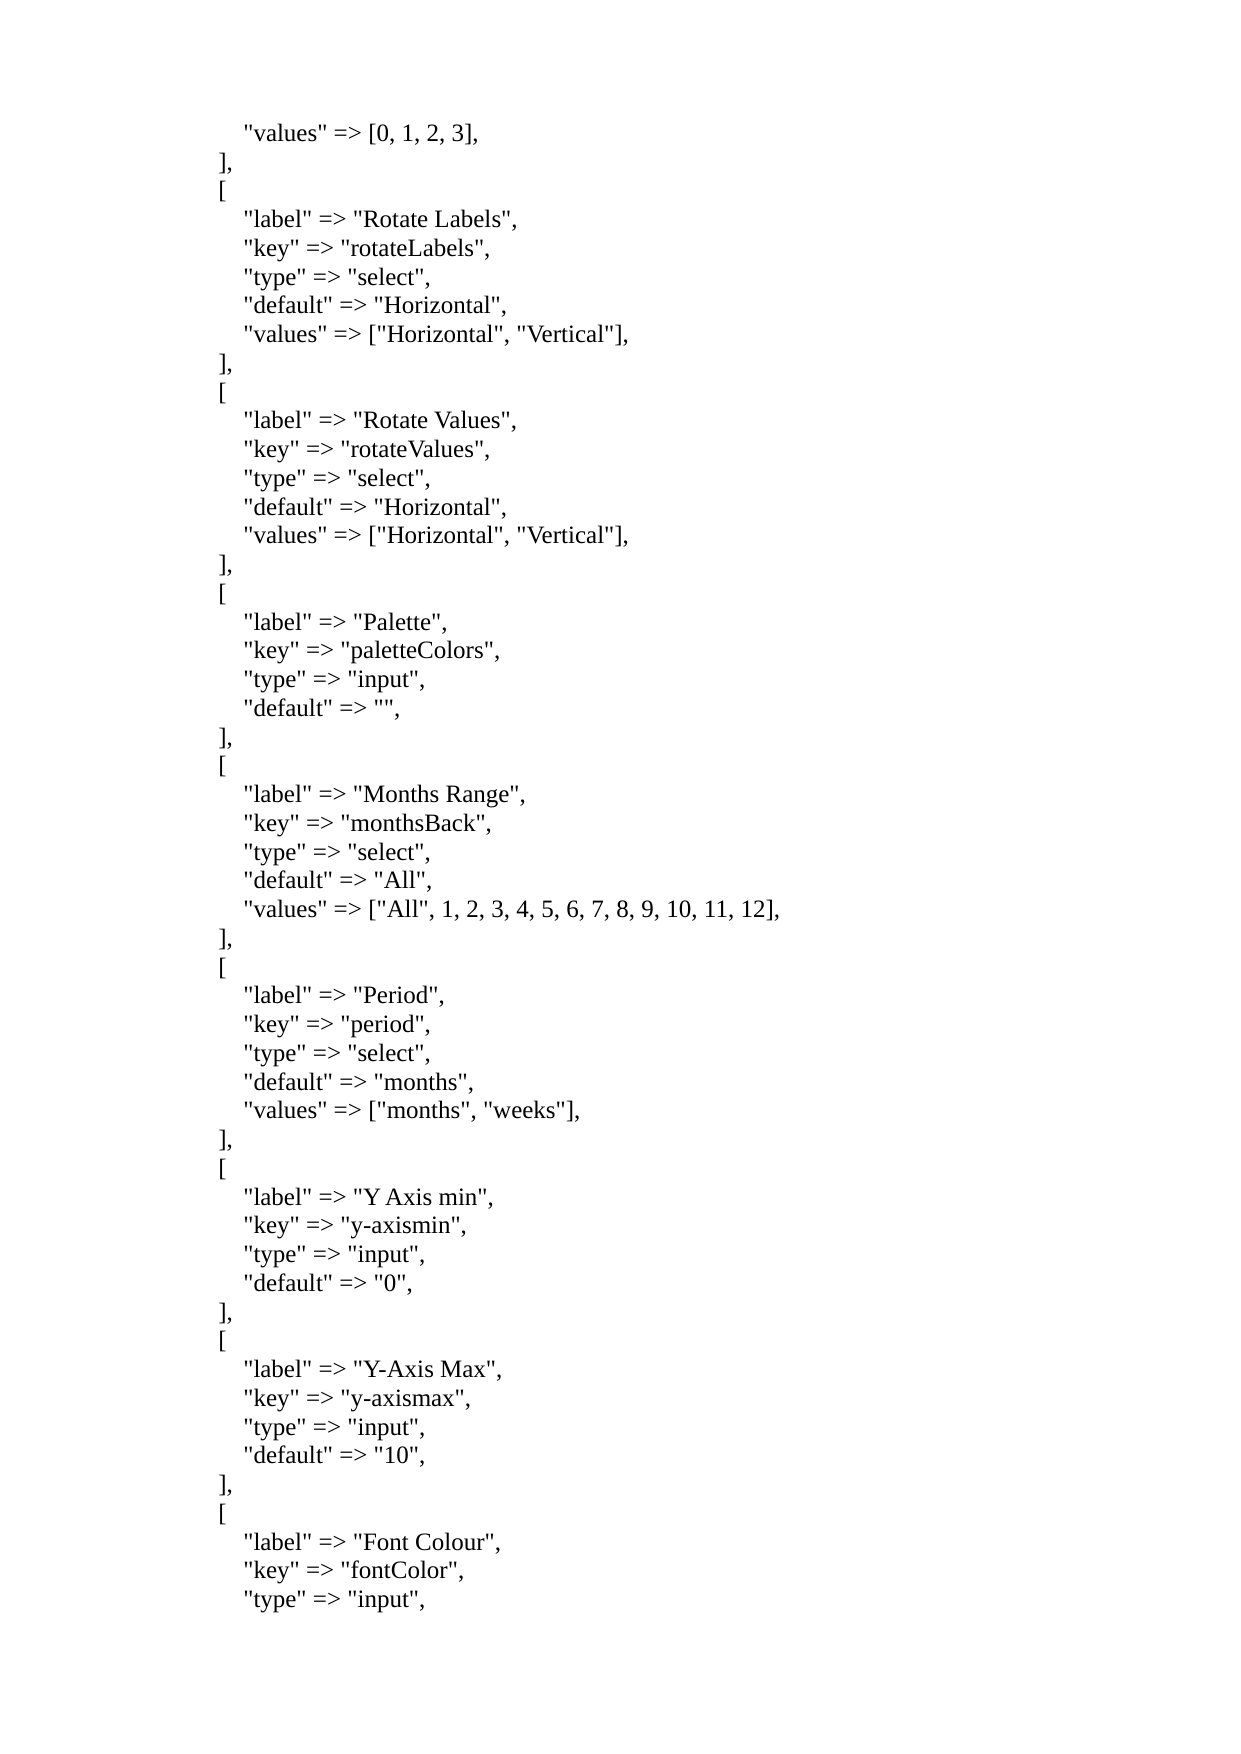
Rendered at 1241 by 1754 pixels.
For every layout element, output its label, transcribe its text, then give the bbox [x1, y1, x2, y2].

text "values" => ["Horizontal", "Vertical"], [118, 319, 1122, 348]
text "default" => "0", [118, 1268, 1122, 1297]
text "default" => "Horizontal", [118, 492, 1122, 521]
text "label" => "Months Range", [118, 779, 1122, 808]
text [ [118, 751, 1122, 779]
text ], [118, 722, 1122, 751]
text "label" => "Period", [118, 981, 1122, 1009]
text "type" => "select", [118, 1038, 1122, 1067]
text ], [118, 1297, 1122, 1326]
text "values" => ["Horizontal", "Vertical"], [118, 521, 1122, 549]
text "values" => [0, 1, 2, 3], [118, 118, 1122, 147]
text "key" => "y-axismin", [118, 1211, 1122, 1239]
text "type" => "input", [118, 1412, 1122, 1441]
text "default" => "All", [118, 866, 1122, 894]
text "type" => "select", [118, 463, 1122, 492]
text "type" => "input", [118, 1239, 1122, 1268]
text "label" => "Palette", [118, 607, 1122, 636]
text "default" => "months", [118, 1067, 1122, 1096]
text [ [118, 1153, 1122, 1182]
text "values" => ["All", 1, 2, 3, 4, 5, 6, 7, 8, 9, 10, 11, 12], [118, 894, 1122, 923]
text "values" => ["months", "weeks"], [118, 1096, 1122, 1124]
text "label" => "Y-Axis Max", [118, 1354, 1122, 1383]
text [ [118, 578, 1122, 607]
text [ [118, 952, 1122, 981]
text ], [118, 1124, 1122, 1153]
text "key" => "monthsBack", [118, 808, 1122, 837]
text "key" => "y-axismax", [118, 1383, 1122, 1412]
text "type" => "input", [118, 1584, 1122, 1613]
text "label" => "Y Axis min", [118, 1182, 1122, 1211]
text [ [118, 1326, 1122, 1354]
text "default" => "", [118, 693, 1122, 722]
text ], [118, 348, 1122, 377]
text "label" => "Rotate Values", [118, 406, 1122, 434]
text ], [118, 549, 1122, 578]
text "key" => "period", [118, 1009, 1122, 1038]
text "type" => "input", [118, 664, 1122, 693]
text "label" => "Rotate Labels", [118, 204, 1122, 233]
text [ [118, 1498, 1122, 1527]
text "default" => "Horizontal", [118, 291, 1122, 319]
text "key" => "paletteColors", [118, 636, 1122, 664]
text ], [118, 923, 1122, 952]
text [ [118, 377, 1122, 406]
text "key" => "rotateValues", [118, 434, 1122, 463]
text "key" => "rotateLabels", [118, 233, 1122, 262]
text [ [118, 176, 1122, 204]
text ], [118, 147, 1122, 176]
text "type" => "select", [118, 837, 1122, 866]
text "default" => "10", [118, 1441, 1122, 1469]
text "label" => "Font Colour", [118, 1527, 1122, 1556]
text "key" => "fontColor", [118, 1556, 1122, 1584]
text ], [118, 1469, 1122, 1498]
text "type" => "select", [118, 262, 1122, 291]
